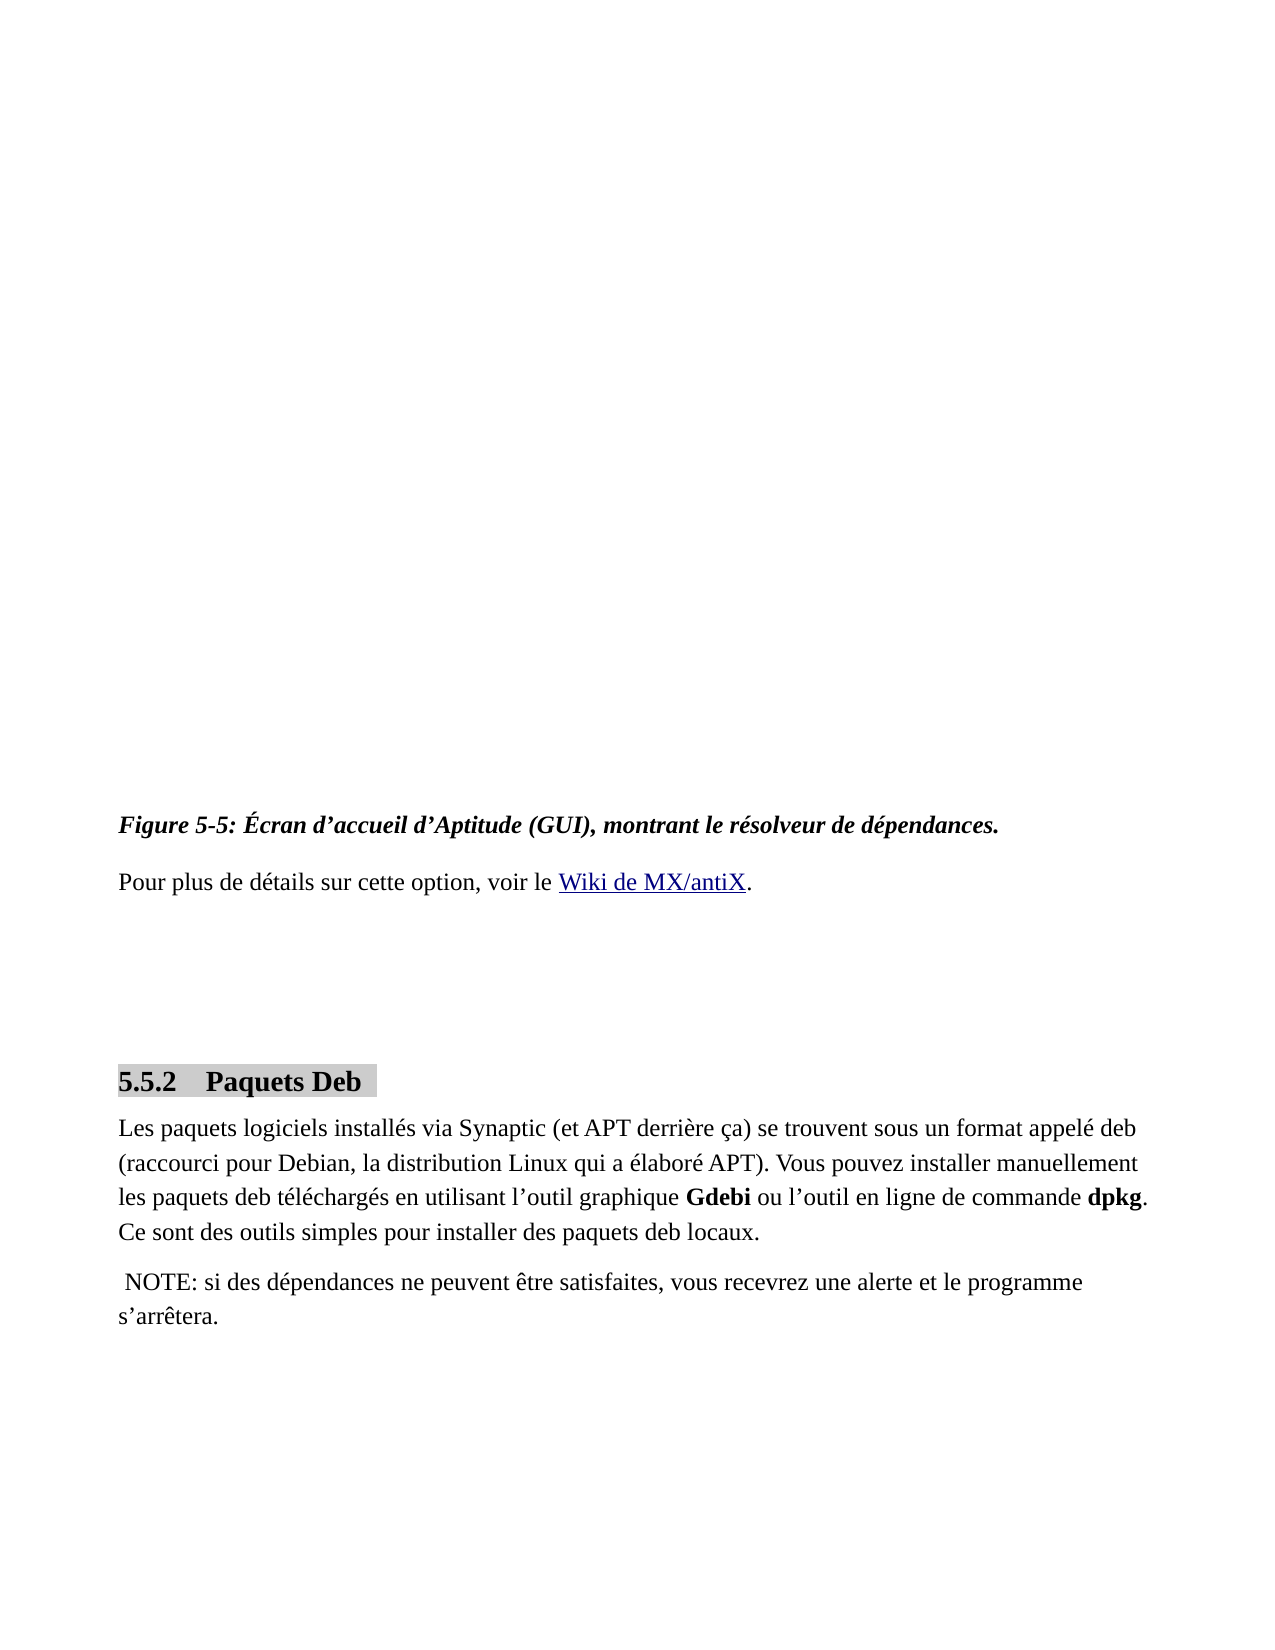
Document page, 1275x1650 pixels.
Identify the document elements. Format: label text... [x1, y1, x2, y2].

text NOTE: si des dépendances ne peuvent être satisfaites, vous recevrez une alerte et le programme s’arrêtera. [118, 1267, 1157, 1330]
text Pour plus de détails sur cette option, voir le Wiki de MX/antiX. [118, 867, 1157, 896]
text Les paquets logiciels installés via Synaptic (et APT derrière ça) se trouvent sous un format appelé deb (raccourci pour Debian, la distribution Linux qui a élaboré APT). Vous pouvez installer manuellement les paquets deb téléchargés en utilisant l’outil graphique Gdebi ou l’outil en ligne de commande dpkg. Ce sont des outils simples pour installer des paquets deb locaux. [118, 1113, 1157, 1245]
text Figure 5-5: Écran d’accueil d’Aptitude (GUI), montrant le résolveur de dépendances. [118, 810, 1157, 839]
subtitle 5.5.2 Paquets Deb [377, 1064, 1157, 1097]
